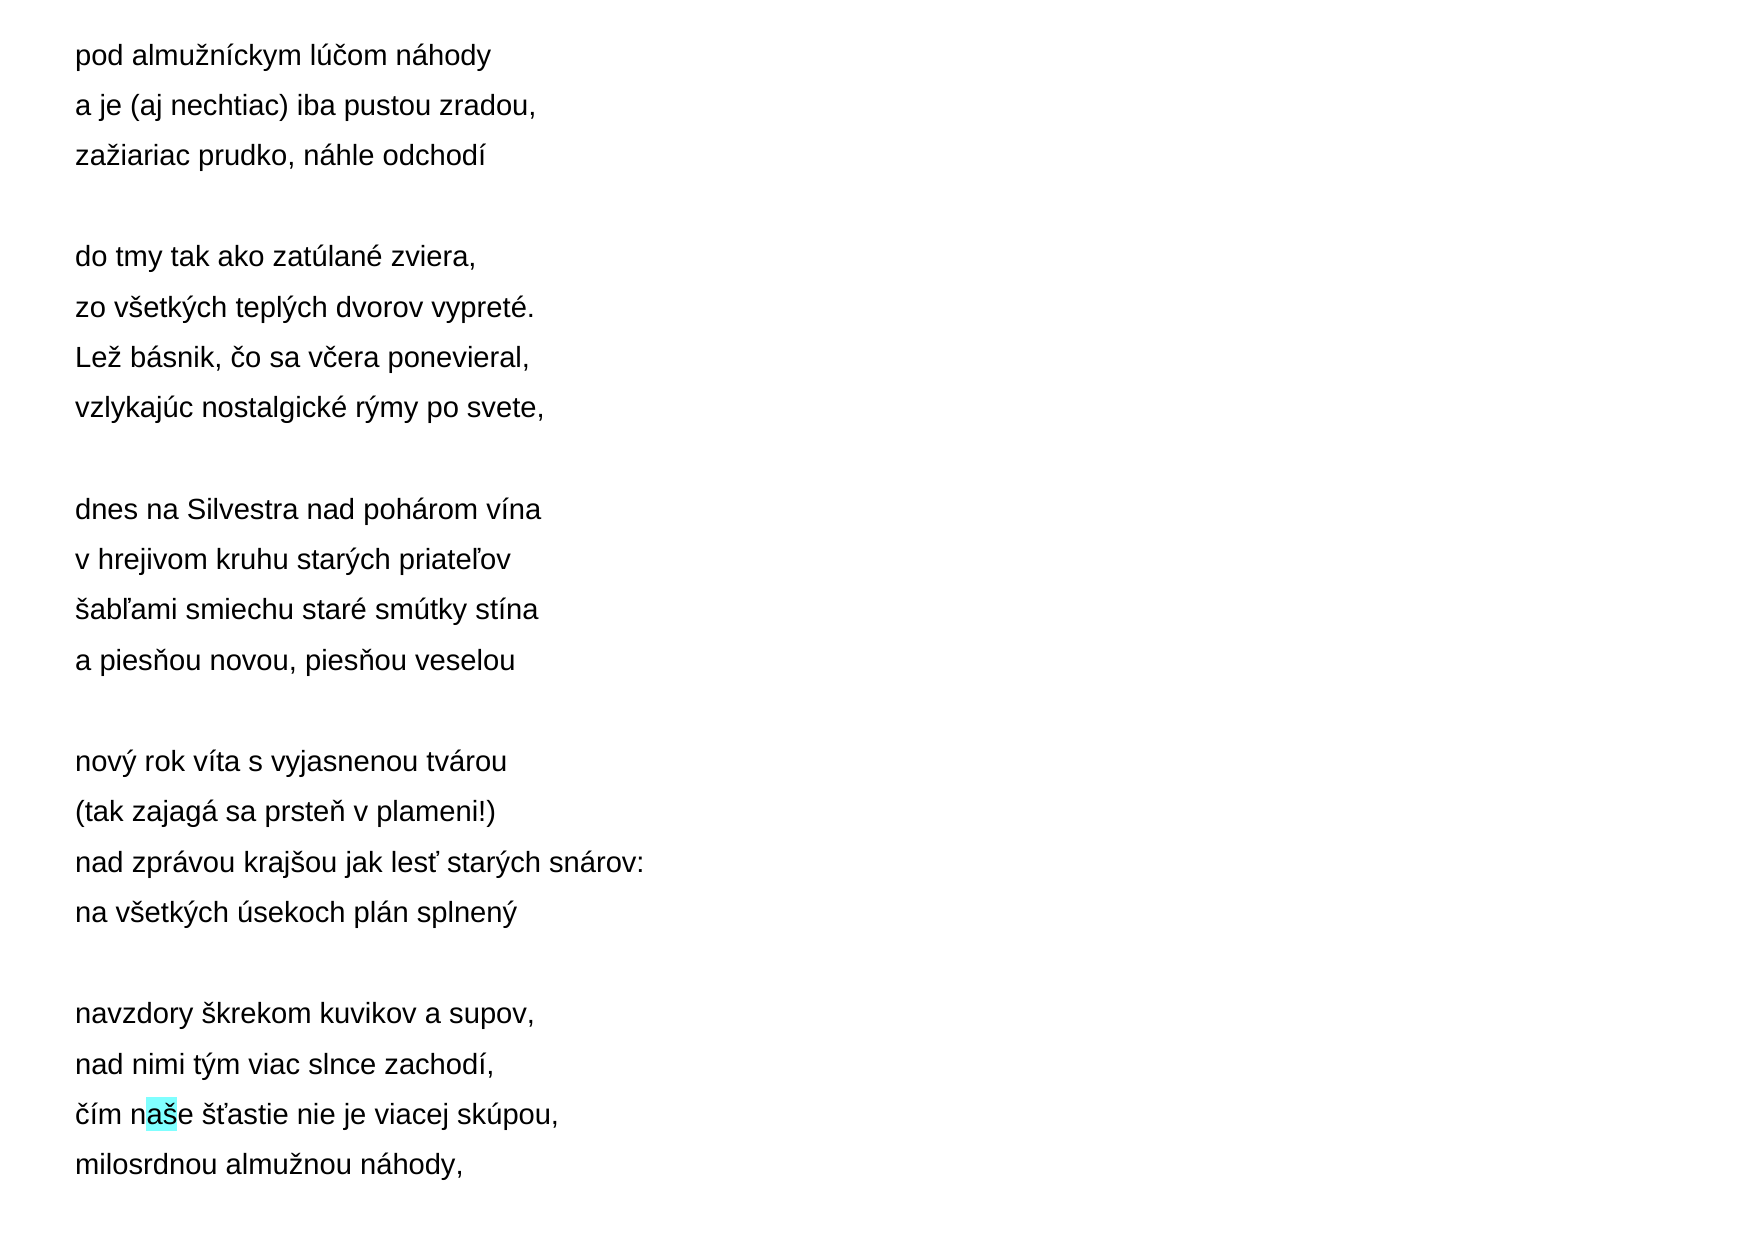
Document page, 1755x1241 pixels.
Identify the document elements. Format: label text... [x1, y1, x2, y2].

text čím naše šťastie nie je viacej skúpou, [37, 1097, 1148, 1131]
text v hrejivom kruhu starých priateľov [37, 542, 1148, 576]
text nový rok víta s vyjasnenou tvárou [37, 744, 1148, 778]
text na všetkých úsekoch plán splnený [37, 895, 1148, 928]
text pod almužníckym lúčom náhody [37, 37, 1148, 71]
text Lež básnik, čo sa včera ponevieral, [37, 340, 1148, 374]
text nad zprávou krajšou jak lesť starých snárov: [37, 845, 1148, 878]
text a piesňou novou, piesňou veselou [37, 643, 1148, 676]
text šabľami smiechu staré smútky stína [37, 592, 1148, 626]
text (tak zajagá sa prsteň v plameni!) [37, 794, 1148, 828]
text nad nimi tým viac slnce zachodí, [37, 1047, 1148, 1080]
text zo všetkých teplých dvorov vypreté. [37, 290, 1148, 323]
text zažiariac prudko, náhle odchodí [37, 138, 1148, 172]
text do tmy tak ako zatúlané zviera, [37, 239, 1148, 273]
text milosrdnou almužnou náhody, [37, 1147, 1148, 1181]
text navzdory škrekom kuvikov a supov, [37, 996, 1148, 1030]
text dnes na Silvestra nad pohárom vína [37, 492, 1148, 525]
text vzlykajúc nostalgické rýmy po svete, [37, 390, 1148, 424]
text a je (aj nechtiac) iba pustou zradou, [37, 88, 1148, 121]
